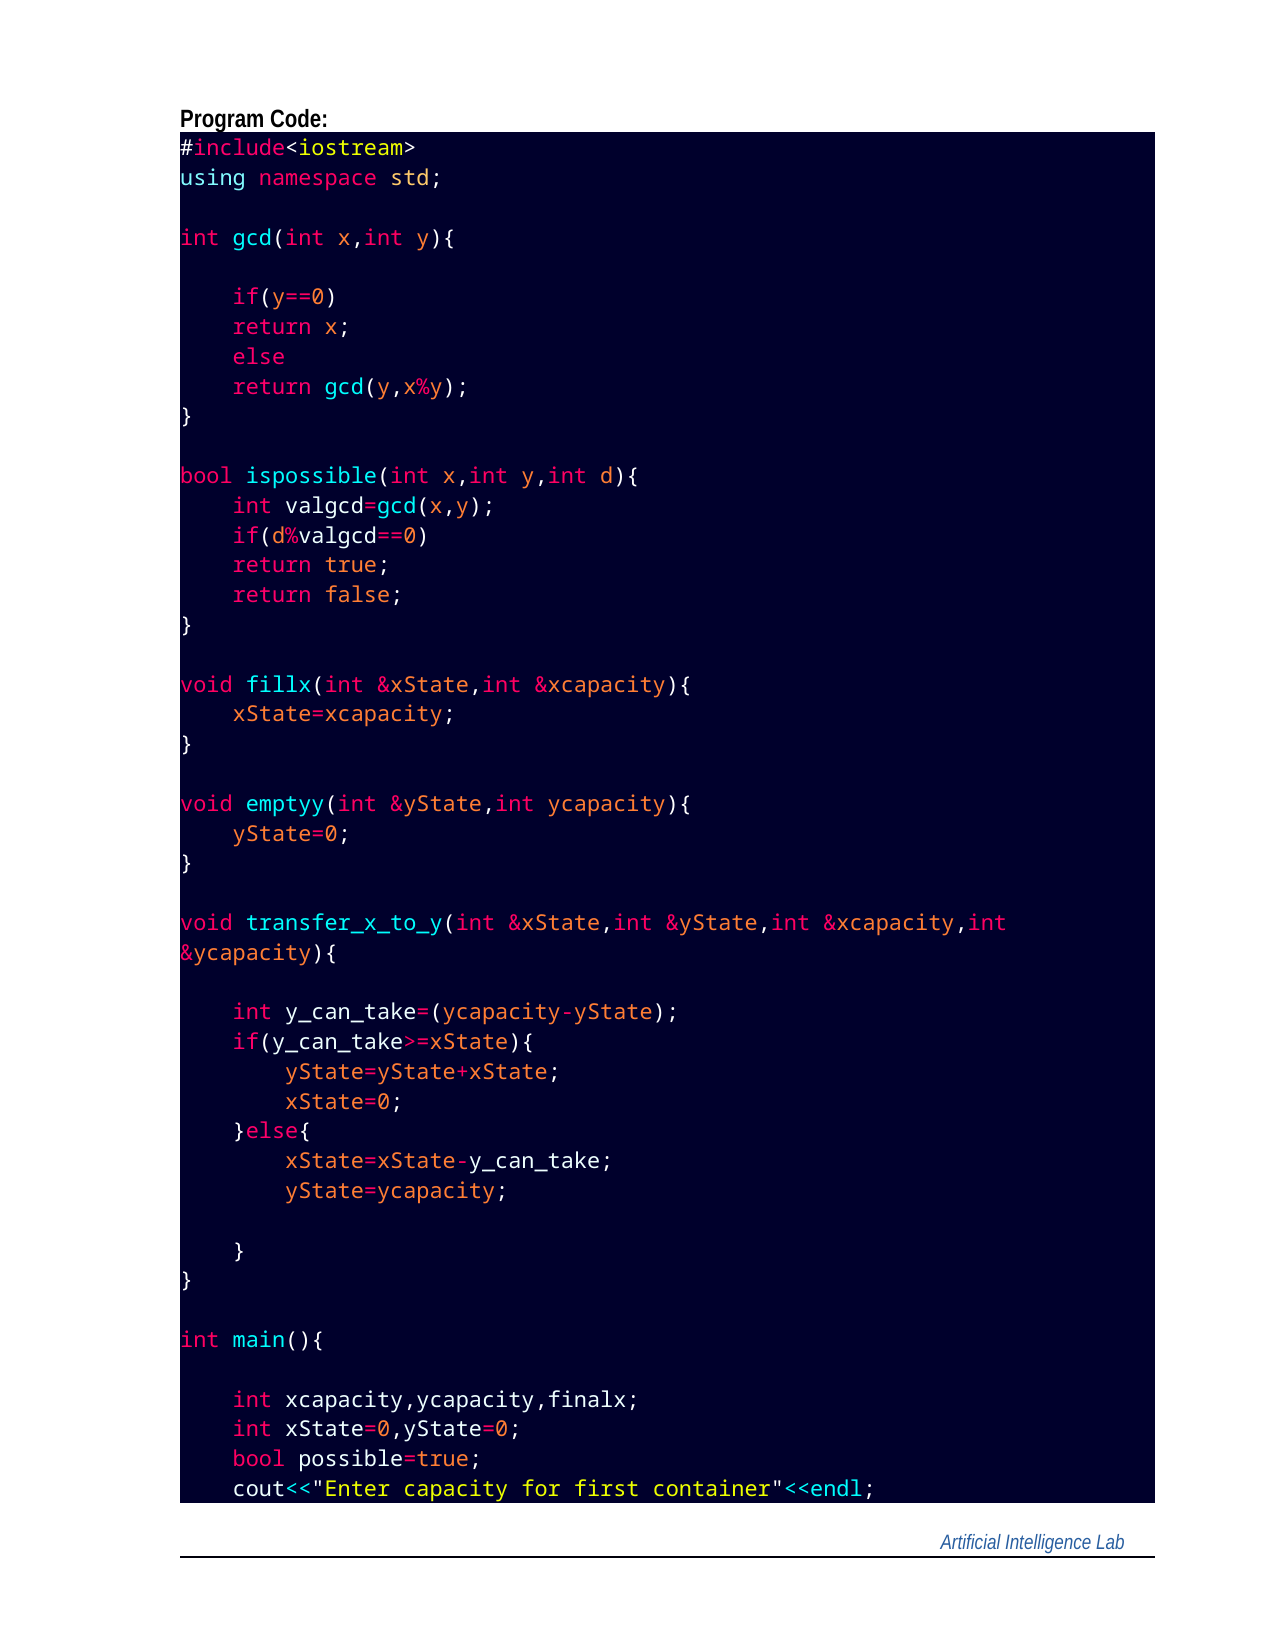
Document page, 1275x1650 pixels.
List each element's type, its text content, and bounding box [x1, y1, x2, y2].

text void emptyy(int &yState,int ycapacity){ [180, 788, 1155, 817]
text } [180, 1234, 1155, 1264]
text int gcd(int x,int y){ [180, 222, 1155, 251]
text if(y==0) [180, 281, 1155, 311]
text return gcd(y,x%y); [180, 371, 1155, 400]
text xState=0; [180, 1086, 1155, 1115]
text } [180, 728, 1155, 758]
text int main(){ [180, 1324, 1155, 1354]
text } [180, 400, 1155, 430]
text return true; [180, 549, 1155, 579]
text int valgcd=gcd(x,y); [180, 490, 1155, 519]
text if(y_can_take>=xState){ [180, 1026, 1155, 1056]
text return false; [180, 579, 1155, 609]
text bool possible=true; [180, 1443, 1155, 1473]
text } [180, 609, 1155, 639]
text int y_can_take=(ycapacity-yState); [180, 996, 1155, 1026]
text cout<<"Enter capacity for first container"<<endl; [180, 1473, 1155, 1503]
text void fillx(int &xState,int &xcapacity){ [180, 668, 1155, 698]
text yState=0; [180, 817, 1155, 847]
text yState=ycapacity; [180, 1175, 1155, 1205]
text void transfer_x_to_y(int &xState,int &yState,int &xcapacity,int &ycapacity){ [180, 907, 1155, 966]
text xState=xcapacity; [180, 698, 1155, 728]
text } [180, 847, 1155, 877]
text xState=xState-y_can_take; [180, 1145, 1155, 1175]
text return x; [180, 311, 1155, 341]
text else [180, 341, 1155, 371]
text if(d%valgcd==0) [180, 519, 1155, 549]
text int xcapacity,ycapacity,finalx; [180, 1383, 1155, 1413]
text }else{ [180, 1115, 1155, 1145]
text int xState=0,yState=0; [180, 1413, 1155, 1443]
text using namespace std; [180, 162, 1155, 192]
text } [180, 1264, 1155, 1294]
text Program Code: [180, 104, 1155, 132]
text #include<iostream> [180, 132, 1155, 162]
text yState=yState+xState; [180, 1056, 1155, 1086]
text bool ispossible(int x,int y,int d){ [180, 460, 1155, 490]
